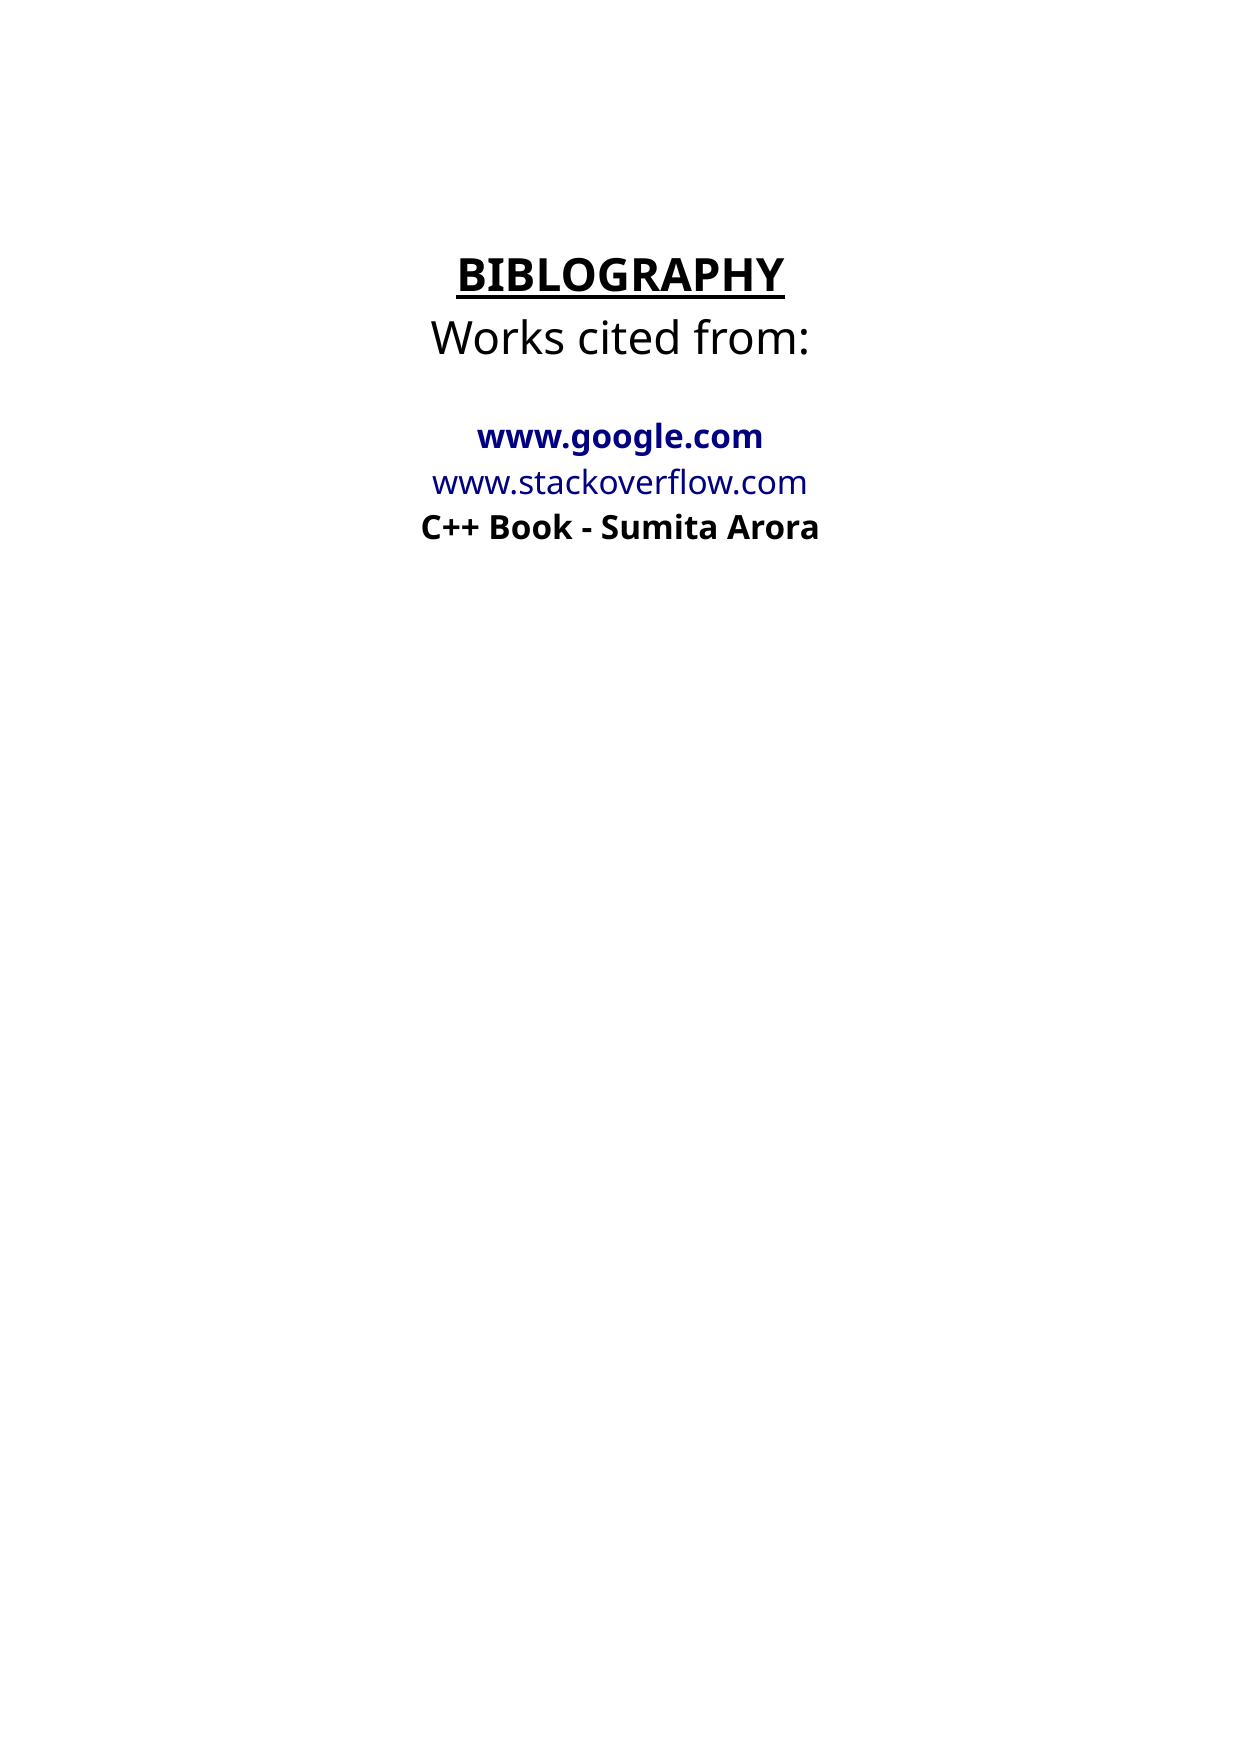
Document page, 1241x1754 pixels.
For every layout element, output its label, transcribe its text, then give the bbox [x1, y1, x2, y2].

text www.google.com [118, 413, 1122, 458]
text www.stackoverflow.com [118, 458, 1122, 504]
text Works cited from: [118, 305, 1122, 368]
text BIBLOGRAPHY [118, 243, 1122, 305]
text C++ Book - Sumita Arora [118, 504, 1122, 549]
